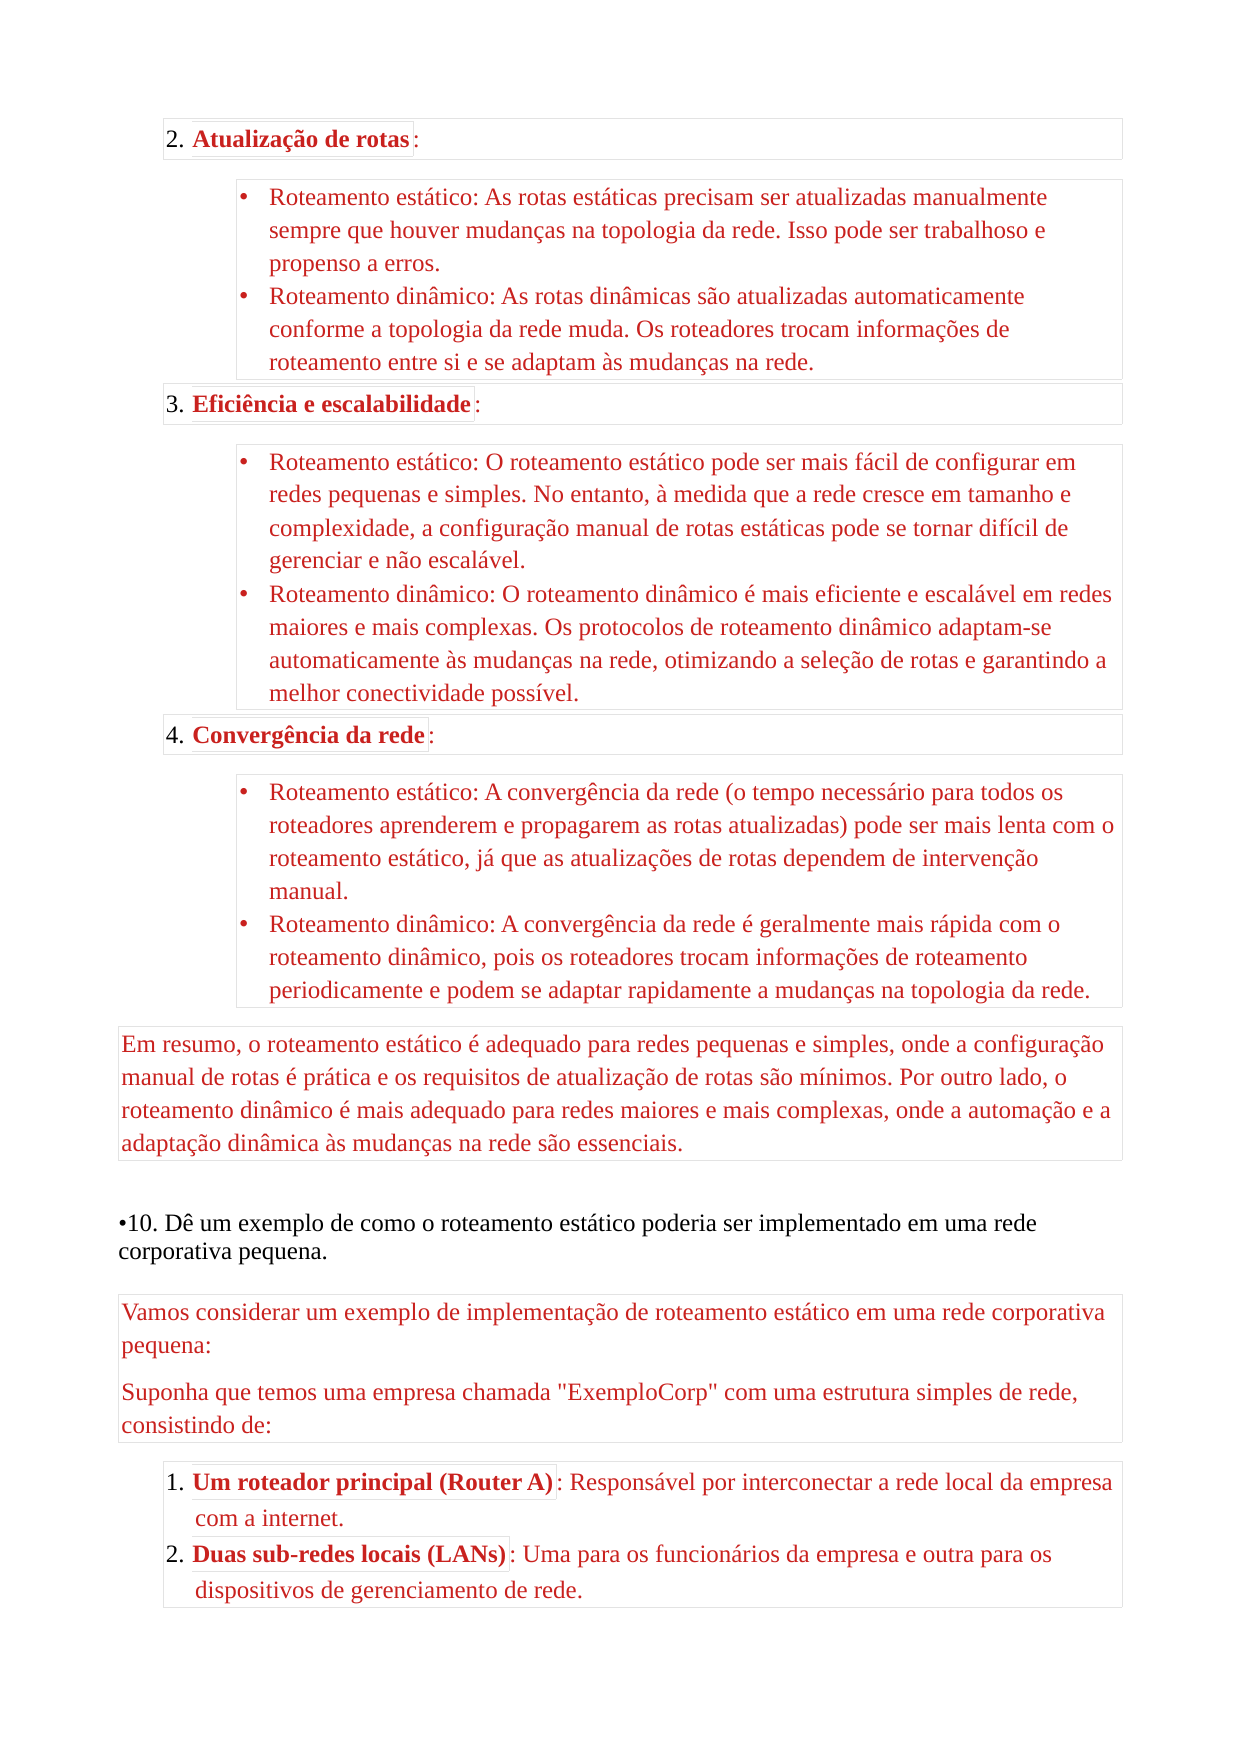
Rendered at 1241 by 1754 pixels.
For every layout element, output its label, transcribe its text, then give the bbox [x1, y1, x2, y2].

list Roteamento estático: O roteamento estático pode ser mais fácil de configurar em redes pequenas e simples. No entanto, à medida que a rede cresce em tamanho e complexidade, a configuração manual de rotas estáticas pode se tornar difícil de gerenciar e não escalável. [237, 445, 1122, 574]
list Duas sub-redes locais (LANs): Uma para os funcionários da empresa e outra para os dispositivos de gerenciamento de rede. [164, 1533, 1122, 1607]
list Roteamento estático: As rotas estáticas precisam ser atualizadas manualmente sempre que houver mudanças na topologia da rede. Isso pode ser trabalhoso e propenso a erros. [237, 180, 1122, 277]
text Vamos considerar um exemplo de implementação de roteamento estático em uma rede corporativa pequena: [119, 1295, 1122, 1359]
text Em resumo, o roteamento estático é adequado para redes pequenas e simples, onde a configuração manual de rotas é prática e os requisitos de atualização de rotas são mínimos. Por outro lado, o roteamento dinâmico é mais adequado para redes maiores e mais complexas, onde a automação e a adaptação dinâmica às mudanças na rede são essenciais. [119, 1027, 1122, 1160]
list Atualização de rotas: [164, 119, 1122, 159]
text •10. Dê um exemplo de como o roteamento estático poderia ser implementado em uma rede corporativa pequena. [118, 1208, 1122, 1265]
list Roteamento estático: A convergência da rede (o tempo necessário para todos os roteadores aprenderem e propagarem as rotas atualizadas) pode ser mais lenta com o roteamento estático, já que as atualizações de rotas dependem de intervenção manual. [237, 775, 1122, 905]
list Roteamento dinâmico: A convergência da rede é geralmente mais rápida com o roteamento dinâmico, pois os roteadores trocam informações de roteamento periodicamente e podem se adaptar rapidamente a mudanças na topologia da rede. [237, 906, 1122, 1007]
text Suponha que temos uma empresa chamada "ExemploCorp" com uma estrutura simples de rede, consistindo de: [119, 1374, 1122, 1442]
list Eficiência e escalabilidade: [164, 384, 1122, 424]
list Roteamento dinâmico: O roteamento dinâmico é mais eficiente e escalável em redes maiores e mais complexas. Os protocolos de roteamento dinâmico adaptam-se automaticamente às mudanças na rede, otimizando a seleção de rotas e garantindo a melhor conectividade possível. [237, 576, 1122, 709]
list Um roteador principal (Router A): Responsável por interconectar a rede local da empresa com a internet. [164, 1462, 1122, 1532]
list Roteamento dinâmico: As rotas dinâmicas são atualizadas automaticamente conforme a topologia da rede muda. Os roteadores trocam informações de roteamento entre si e se adaptam às mudanças na rede. [237, 278, 1122, 379]
list Convergência da rede: [164, 715, 1122, 754]
